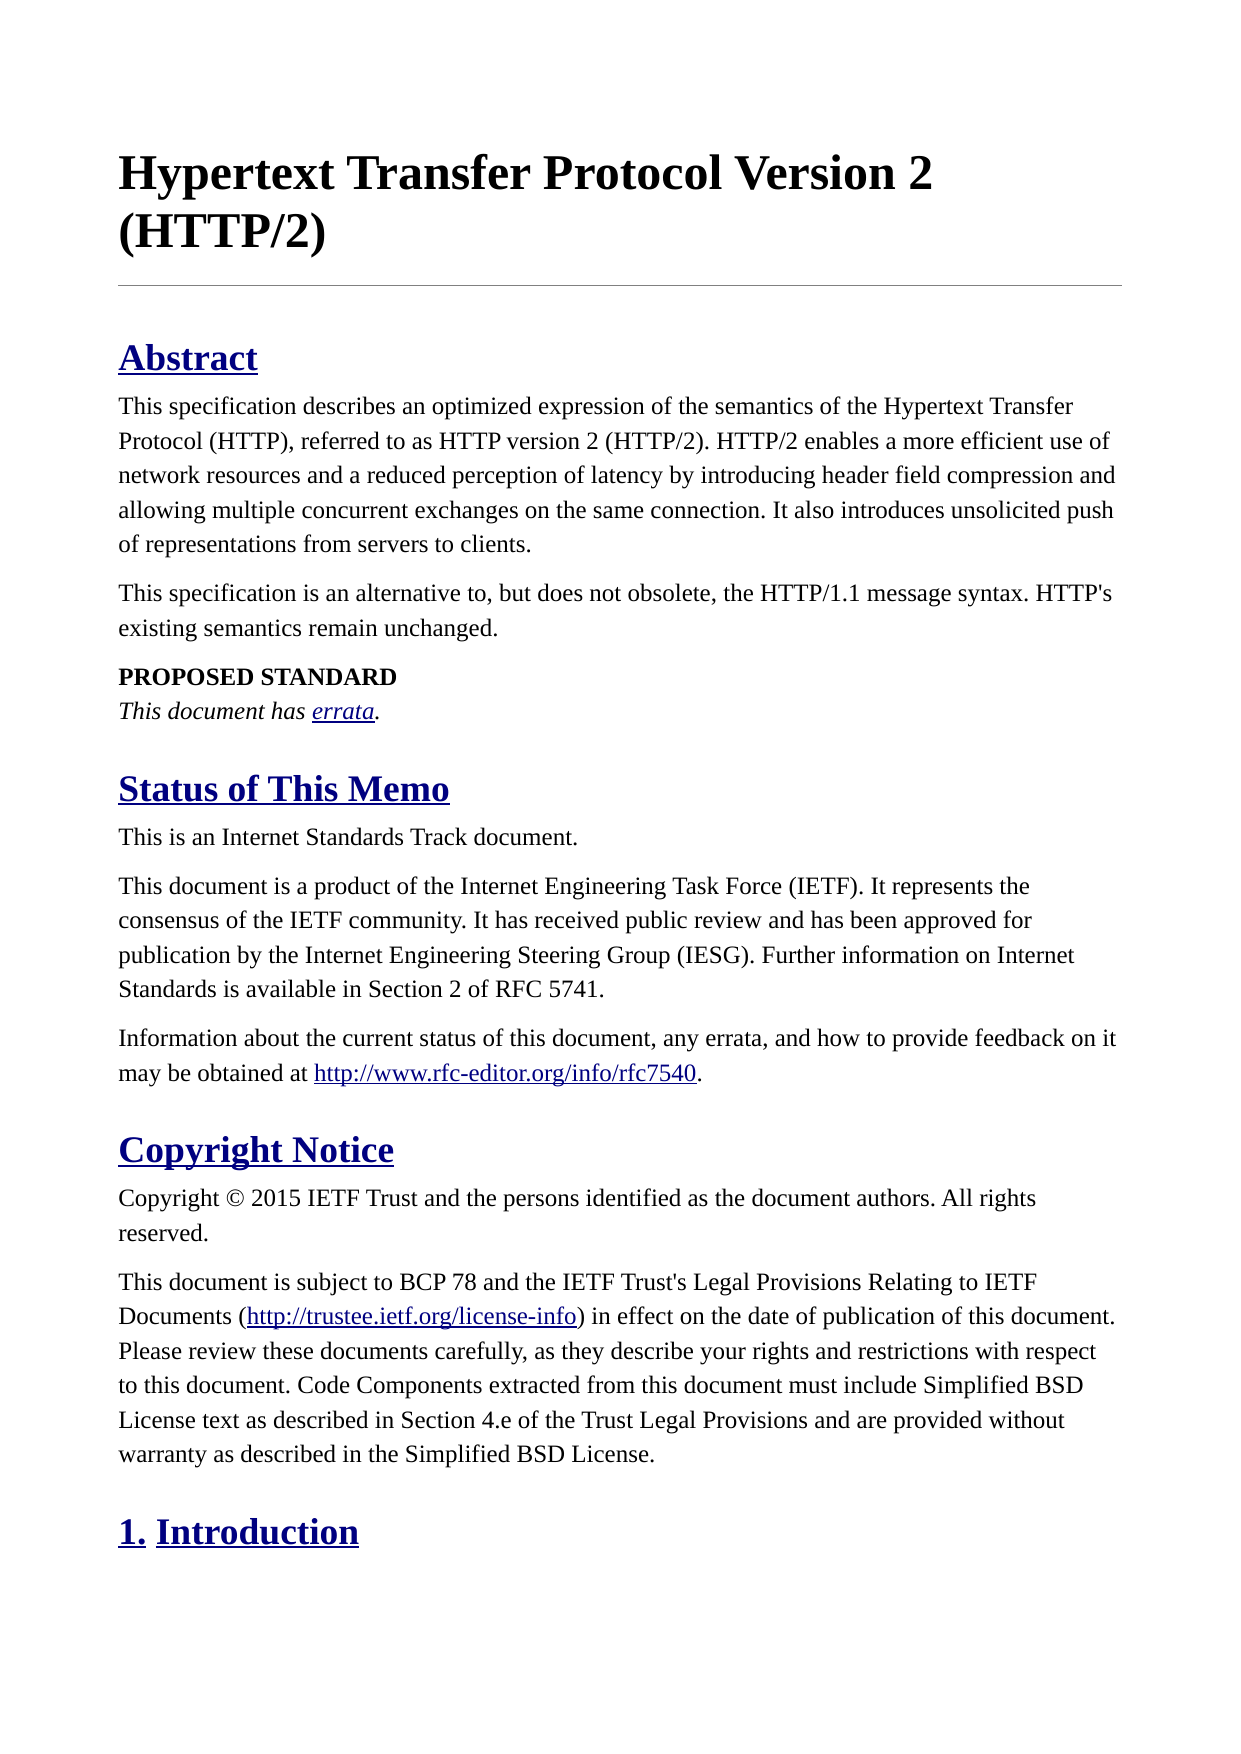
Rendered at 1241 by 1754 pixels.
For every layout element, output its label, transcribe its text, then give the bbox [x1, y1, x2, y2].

subtitle Copyright Notice [118, 1128, 1122, 1171]
text Information about the current status of this document, any errata, and how to provide feedback on it may be obtained at http://www.rfc-editor.org/info/rfc7540. [118, 1023, 1122, 1087]
text This document is a product of the Internet Engineering Task Force (IETF). It represents the consensus of the IETF community. It has received public review and has been approved for publication by the Internet Engineering Steering Group (IESG). Further information on Internet Standards is available in Section 2 of RFC 5741. [118, 871, 1122, 1003]
text This specification is an alternative to, but does not obsolete, the HTTP/1.1 message syntax. HTTP's existing semantics remain unchanged. [118, 578, 1122, 641]
text This is an Internet Standards Track document. [118, 822, 1122, 851]
text This document is subject to BCP 78 and the IETF Trust's Legal Provisions Relating to IETF Documents (http://trustee.ietf.org/license-info) in effect on the date of publication of this document. Please review these documents carefully, as they describe your rights and restrictions with respect to this document. Code Components extracted from this document must include Simplified BSD License text as described in Section 4.e of the Trust Legal Provisions and are provided without warranty as described in the Simplified BSD License. [118, 1267, 1122, 1468]
subtitle Hypertext Transfer Protocol Version 2 (HTTP/2) [118, 143, 1122, 258]
text PROPOSED STANDARD This document has errata. [118, 662, 1122, 725]
subtitle Status of This Memo [118, 766, 1122, 809]
text This specification describes an optimized expression of the semantics of the Hypertext Transfer Protocol (HTTP), referred to as HTTP version 2 (HTTP/2). HTTP/2 enables a more efficient use of network resources and a reduced perception of latency by introducing header field compression and allowing multiple concurrent exchanges on the same connection. It also introduces unsolicited push of representations from servers to clients. [118, 391, 1122, 558]
text Copyright © 2015 IETF Trust and the persons identified as the document authors. All rights reserved. [118, 1183, 1122, 1247]
subtitle Abstract [118, 336, 1122, 379]
subtitle 1. Introduction [118, 1509, 1122, 1552]
